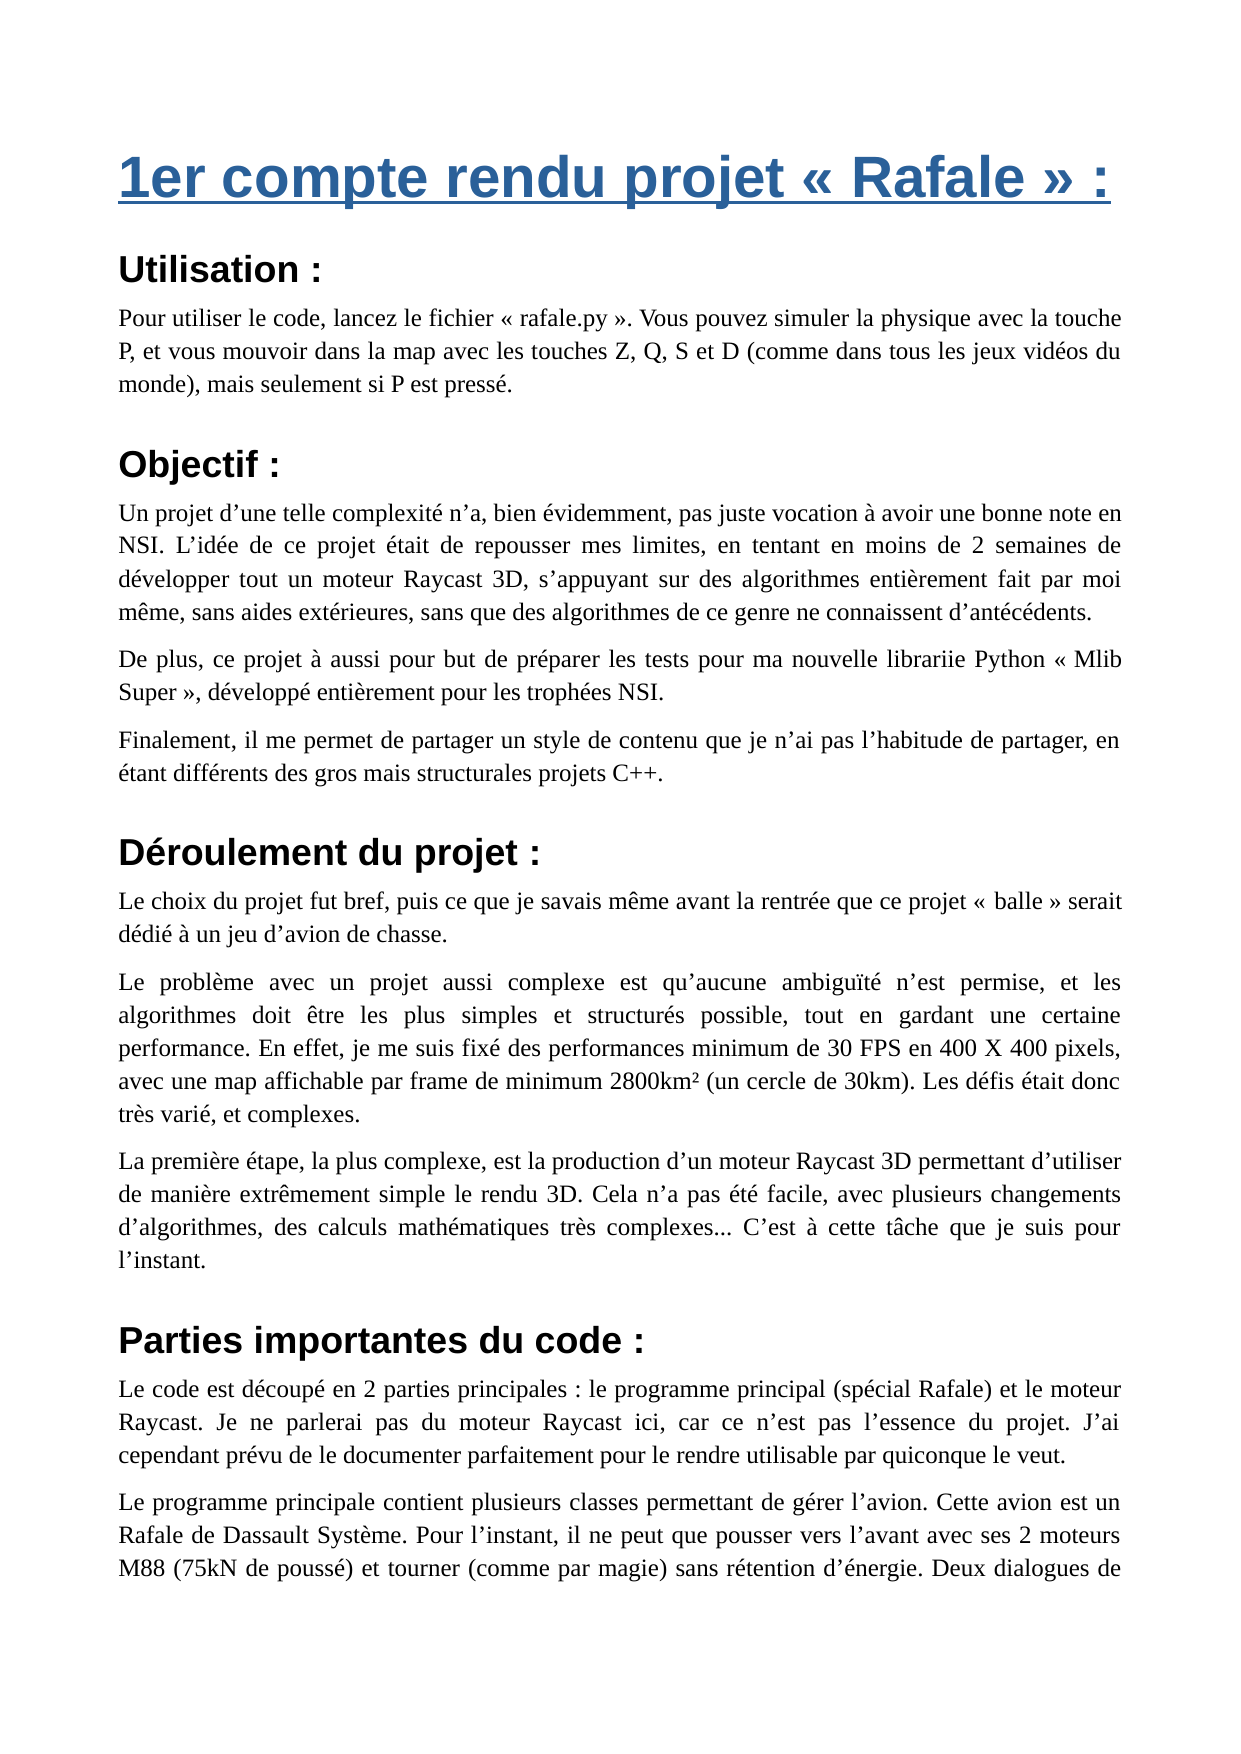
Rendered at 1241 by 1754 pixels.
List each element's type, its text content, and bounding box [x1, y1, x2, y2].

text Le code est découpé en 2 parties principales : le programme principal (spécial Rafale) et le moteur Raycast. Je ne parlerai pas du moteur Raycast ici, car ce n’est pas l’essence du projet. J’ai cependant prévu de le documenter parfaitement pour le rendre utilisable par quiconque le veut. [118, 1374, 1122, 1468]
text La première étape, la plus complexe, est la production d’un moteur Raycast 3D permettant d’utiliser de manière extrêmement simple le rendu 3D. Cela n’a pas été facile, avec plusieurs changements d’algorithmes, des calculs mathématiques très complexes... C’est à cette tâche que je suis pour l’instant. [118, 1146, 1122, 1274]
text Finalement, il me permet de partager un style de contenu que je n’ai pas l’habitude de partager, en étant différents des gros mais structurales projets C++. [118, 725, 1122, 787]
text Le problème avec un projet aussi complexe est qu’aucune ambiguïté n’est permise, et les algorithmes doit être les plus simples et structurés possible, tout en gardant une certaine performance. En effet, je me suis fixé des performances minimum de 30 FPS en 400 X 400 pixels, avec une map affichable par frame de minimum 2800km² (un cercle de 30km). Les défis était donc très varié, et complexes. [118, 967, 1122, 1128]
subtitle Parties importantes du code : [118, 1318, 1122, 1361]
text Le choix du projet fut bref, puis ce que je savais même avant la rentrée que ce projet « balle » serait dédié à un jeu d’avion de chasse. [118, 886, 1122, 948]
title 1er compte rendu projet « Rafale » : [118, 143, 1122, 210]
text Un projet d’une telle complexité n’a, bien évidemment, pas juste vocation à avoir une bonne note en NSI. L’idée de ce projet était de repousser mes limites, en tentant en moins de 2 semaines de développer tout un moteur Raycast 3D, s’appuyant sur des algorithmes entièrement fait par moi même, sans aides extérieures, sans que des algorithmes de ce genre ne connaissent d’antécédents. [118, 498, 1122, 625]
subtitle Objectif : [118, 442, 1122, 485]
text De plus, ce projet à aussi pour but de préparer les tests pour ma nouvelle librariie Python « Mlib Super », développé entièrement pour les trophées NSI. [118, 644, 1122, 706]
subtitle Déroulement du projet : [118, 831, 1122, 874]
text Pour utiliser le code, lancez le fichier « rafale.py ». Vous pouvez simuler la physique avec la touche P, et vous mouvoir dans la map avec les touches Z, Q, S et D (comme dans tous les jeux vidéos du monde), mais seulement si P est pressé. [118, 303, 1122, 398]
subtitle Utilisation : [118, 248, 1122, 291]
text Le programme principale contient plusieurs classes permettant de gérer l’avion. Cette avion est un Rafale de Dassault Système. Pour l’instant, il ne peut que pousser vers l’avant avec ses 2 moteurs M88 (75kN de poussé) et tourner (comme par magie) sans rétention d’énergie. Deux dialogues de [118, 1487, 1122, 1582]
